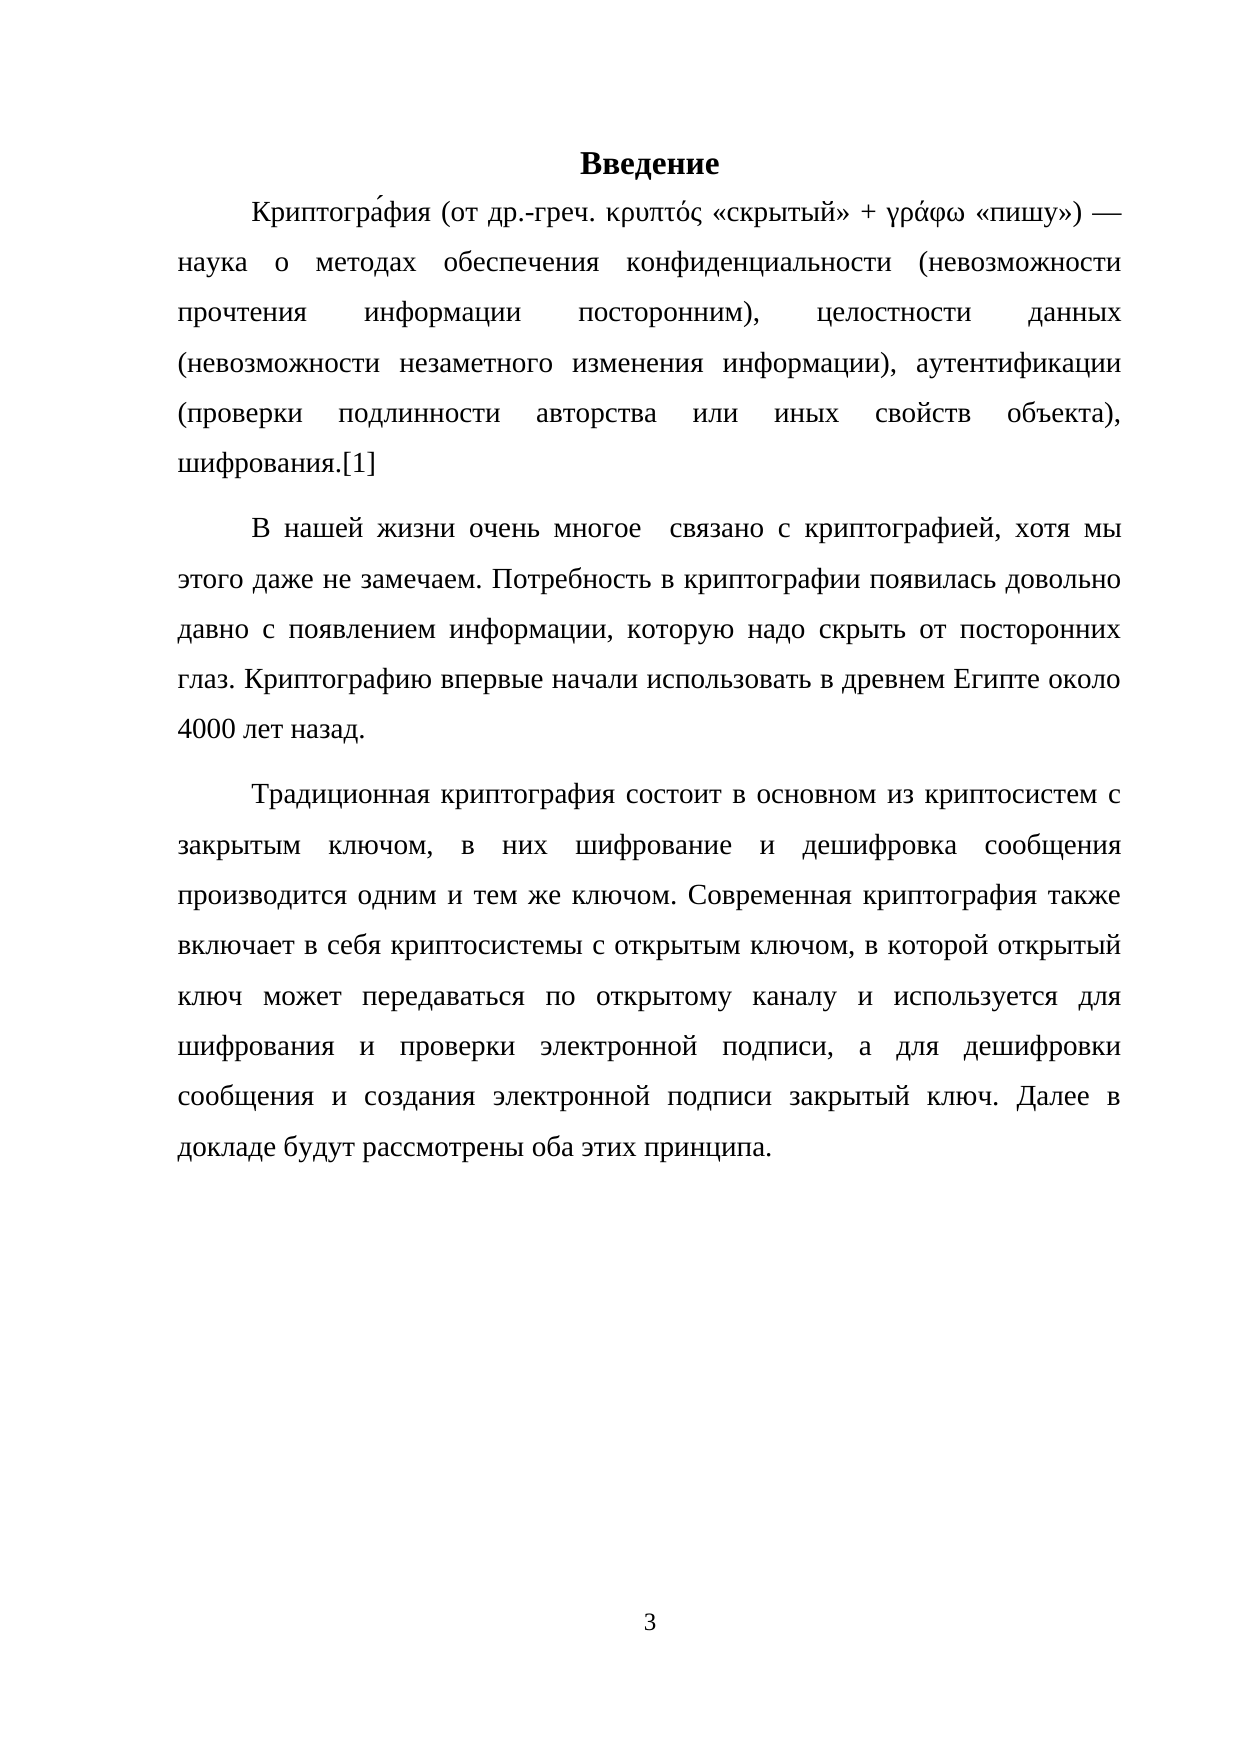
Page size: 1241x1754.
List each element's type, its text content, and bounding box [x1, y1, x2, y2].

text Традиционная криптография состоит в основном из криптосистем с закрытым ключом, в них шифрование и дешифровка сообщения производится одним и тем же ключом. Современная криптография также включает в себя криптосистемы с открытым ключом, в которой открытый ключ может передаваться по открытому каналу и используется для шифрования и проверки электронной подписи, а для дешифровки сообщения и создания электронной подписи закрытый ключ. Далее в докладе будут рассмотрены оба этих принципа. [177, 777, 1122, 1162]
text В нашей жизни очень многое связано с криптографией, хотя мы этого даже не замечаем. Потребность в криптографии появилась довольно давно с появлением информации, которую надо скрыть от посторонних глаз. Криптографию впервые начали использовать в древнем Египте около 4000 лет назад. [177, 510, 1122, 745]
text Криптогра́фия (от др.-греч. κρυπτός «скрытый» + γράφω «пишу») — наука о методах обеспечения конфиденциальности (невозможности прочтения информации посторонним), целостности данных (невозможности незаметного изменения информации), аутентификации (проверки подлинности авторства или иных свойств объекта), шифрования.[1] [177, 194, 1122, 479]
subtitle Введение [177, 143, 1122, 181]
